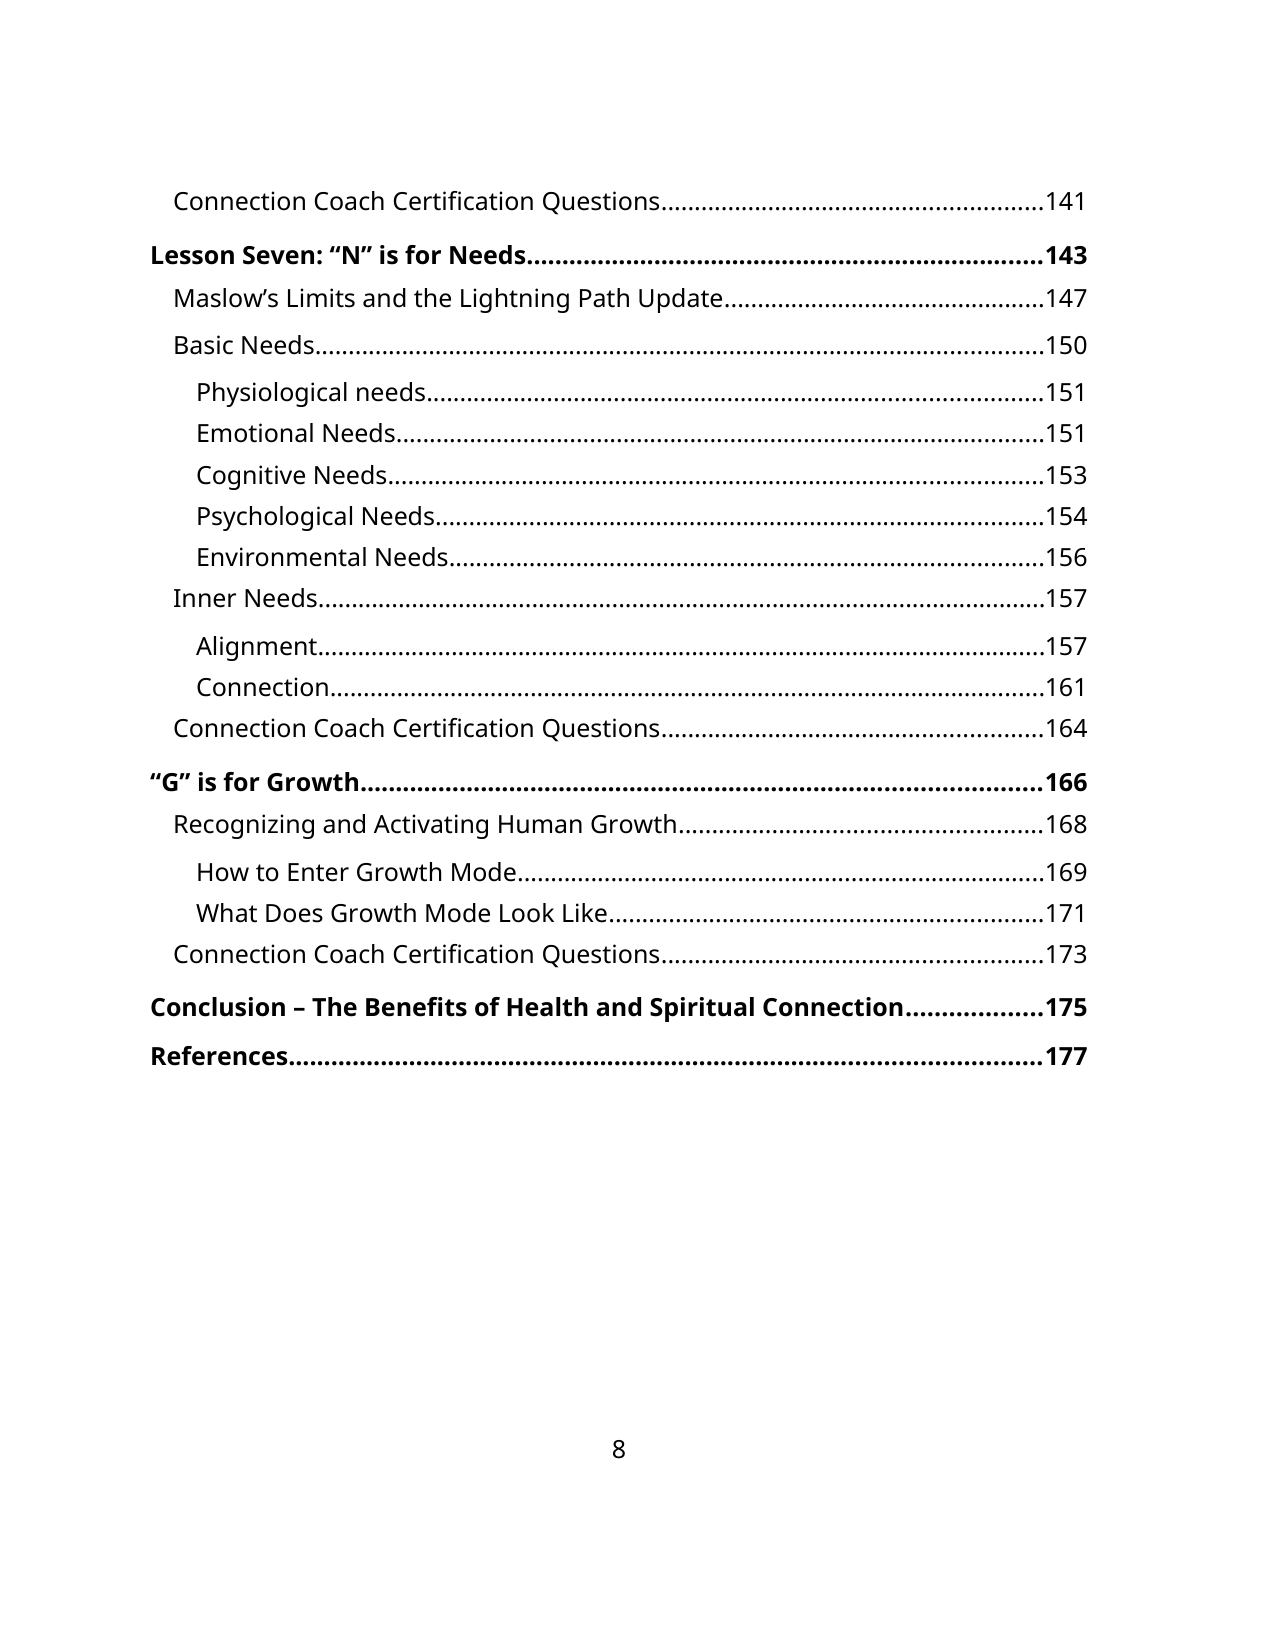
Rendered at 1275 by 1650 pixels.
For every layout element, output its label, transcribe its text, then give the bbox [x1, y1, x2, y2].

text Recognizing and Activating Human Growth 168 [173, 807, 1087, 841]
text How to Enter Growth Mode 169 [196, 854, 1087, 888]
text Conclusion – The Benefits of Health and Spiritual Connection 175 [150, 990, 1087, 1024]
text Alignment 157 [196, 628, 1087, 662]
text Lesson Seven: “N” is for Needs 143 [150, 237, 1087, 271]
text Maslow’s Limits and the Lightning Path Update 147 [173, 280, 1087, 314]
text Connection Coach Certification Questions 164 [173, 711, 1087, 745]
text Emotional Needs 151 [196, 416, 1087, 450]
text Psychological Needs 154 [196, 498, 1087, 533]
text Connection Coach Certification Questions 173 [173, 937, 1087, 971]
text Connection Coach Certification Questions 141 [173, 184, 1087, 218]
text Environmental Needs 156 [196, 540, 1087, 574]
text What Does Growth Mode Look Like 171 [196, 896, 1087, 929]
text Cognitive Needs 153 [196, 457, 1087, 491]
text References 177 [150, 1039, 1087, 1073]
text “G” is for Growth 166 [150, 764, 1087, 798]
text Connection 161 [196, 669, 1087, 704]
text Physiological needs 151 [196, 375, 1087, 409]
text Inner Needs 157 [173, 581, 1087, 615]
text Basic Needs 150 [173, 327, 1087, 362]
